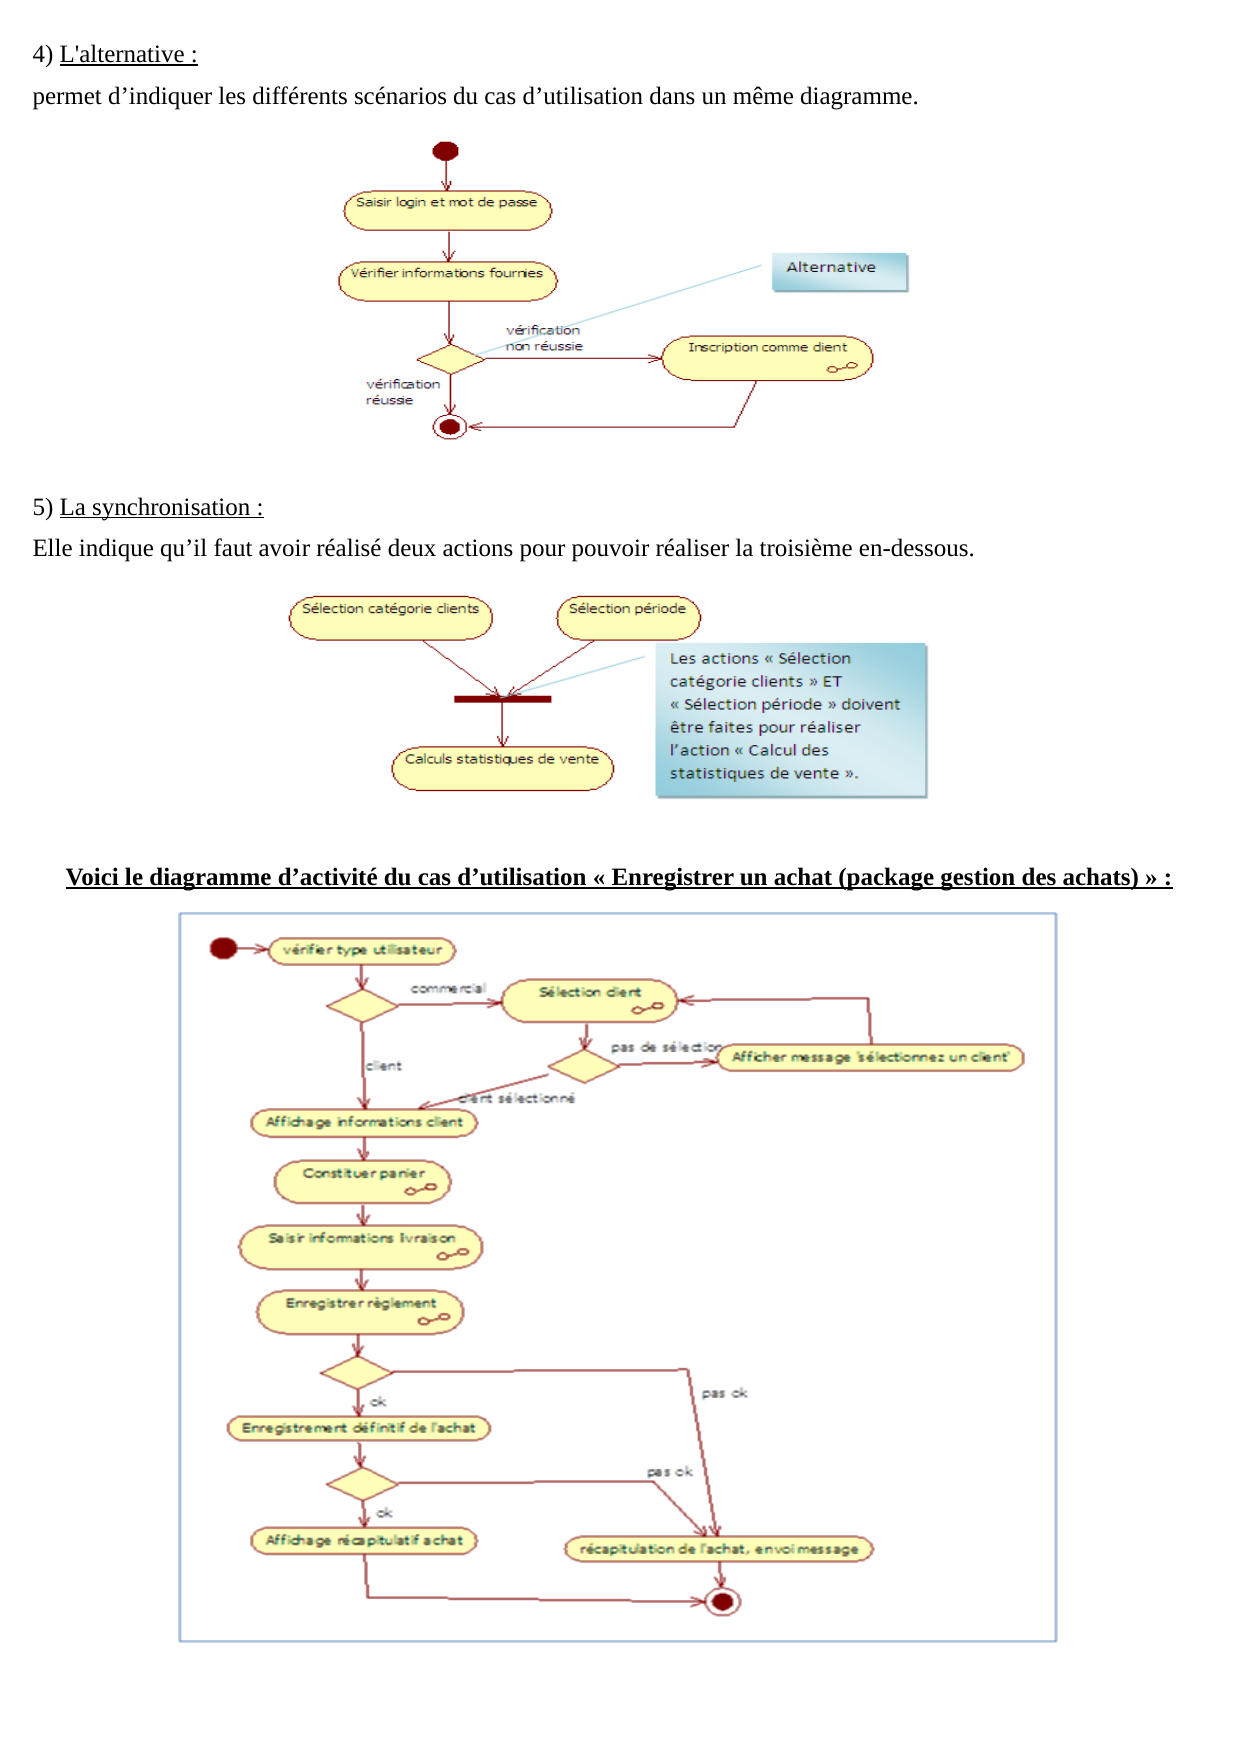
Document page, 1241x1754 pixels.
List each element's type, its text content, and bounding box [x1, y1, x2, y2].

text 5) La synchronisation : [32, 492, 1206, 521]
picture [279, 573, 944, 821]
picture [323, 128, 915, 451]
text Elle indique qu’il faut avoir réalisé deux actions pour pouvoir réaliser la troisième en-dessous. [32, 533, 1206, 562]
text permet d’indiquer les différents scénarios du cas d’utilisation dans un même diagramme. [32, 81, 1206, 109]
picture [177, 911, 1060, 1644]
text Voici le diagramme d’activité du cas d’utilisation « Enregistrer un achat (package gestion des achats) » : [32, 862, 1206, 891]
text 4) L'alternative : [32, 39, 1206, 68]
